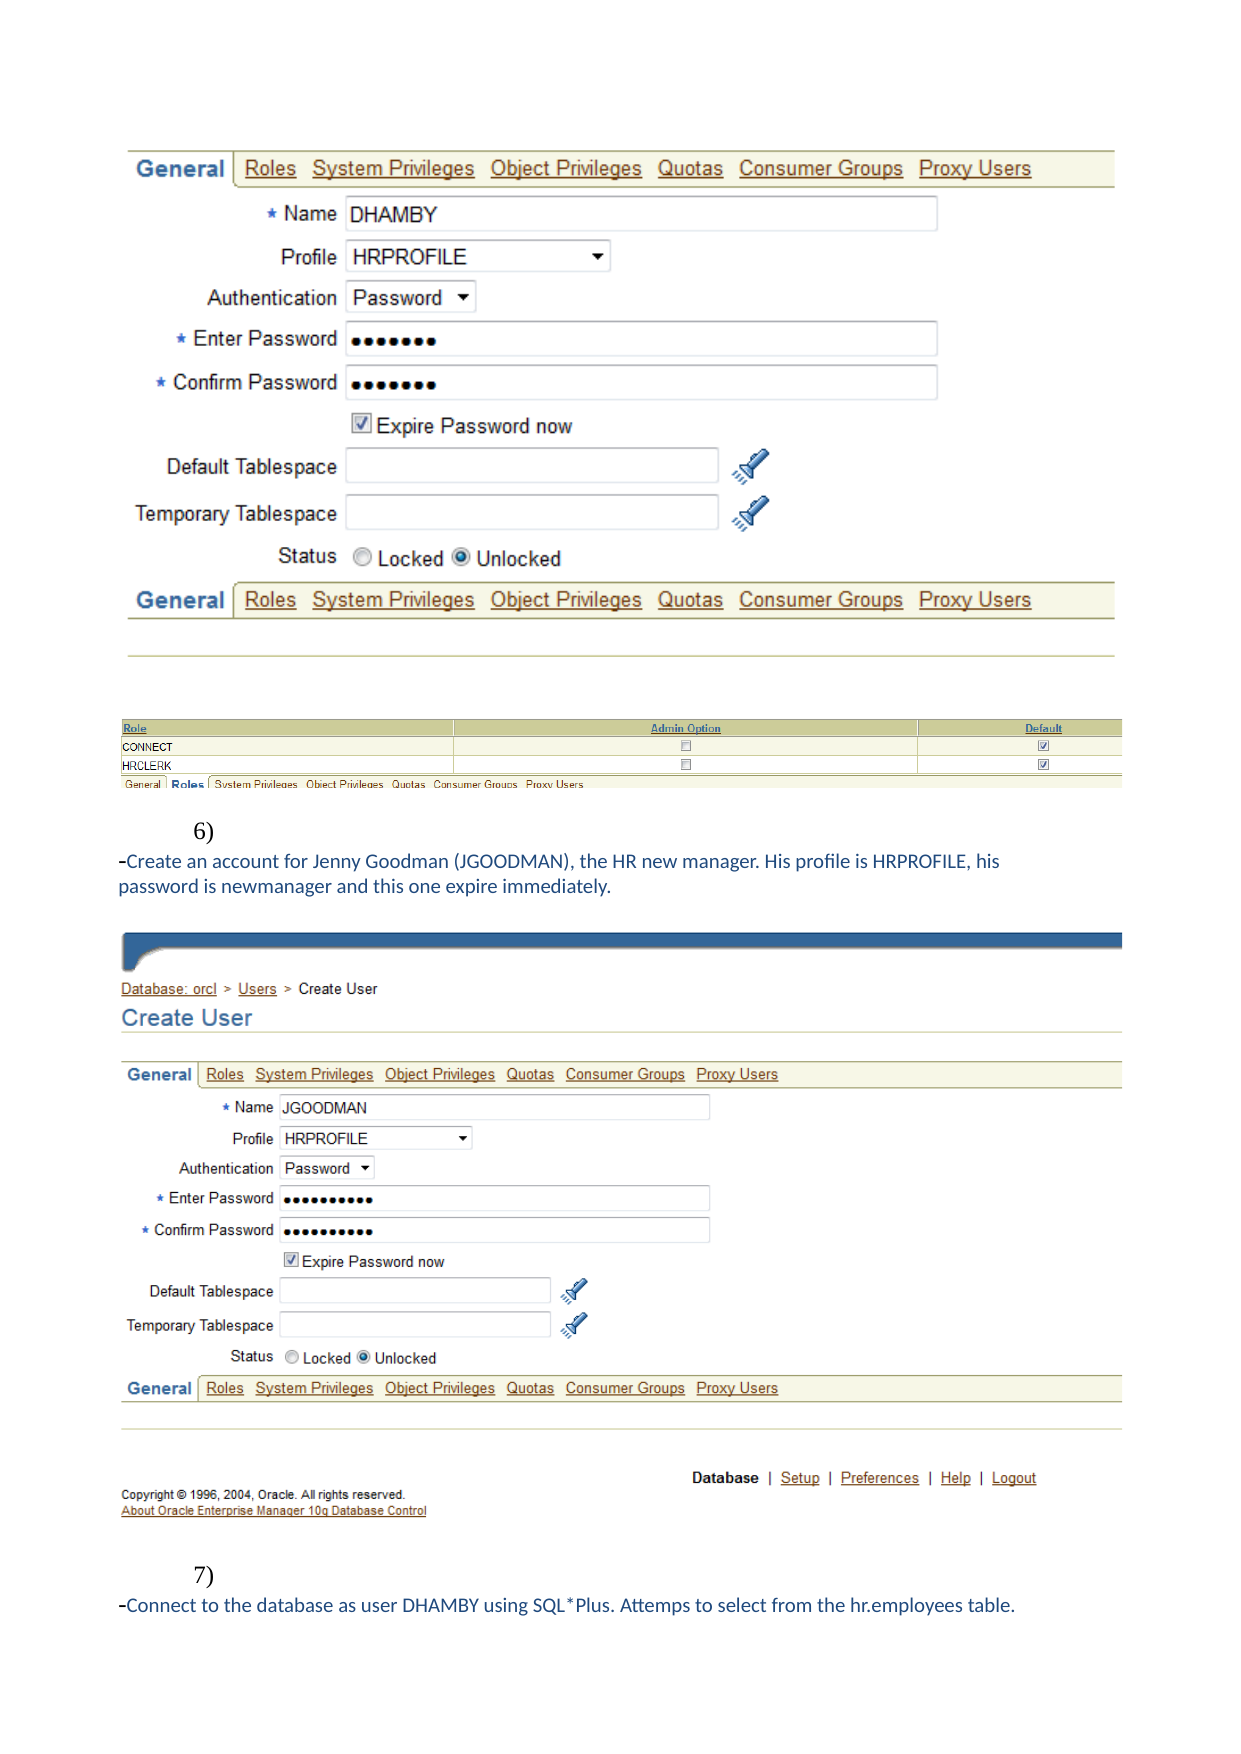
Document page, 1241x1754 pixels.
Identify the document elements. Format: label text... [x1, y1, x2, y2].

text 6) [118, 816, 1122, 845]
text -Create an account for Jenny Goodman (JGOODMAN), the HR new manager. His profile is HRPROFILE, his [118, 845, 1122, 873]
text -Connect to the database as user DHAMBY using SQL*Plus. Attemps to select from the hr.employees table. [118, 1589, 1122, 1618]
picture [118, 927, 1123, 1532]
picture [118, 714, 1123, 788]
text 7) [118, 1561, 1122, 1589]
text password is newmanager and this one expire immediately. [118, 873, 1122, 899]
picture [125, 124, 1115, 657]
